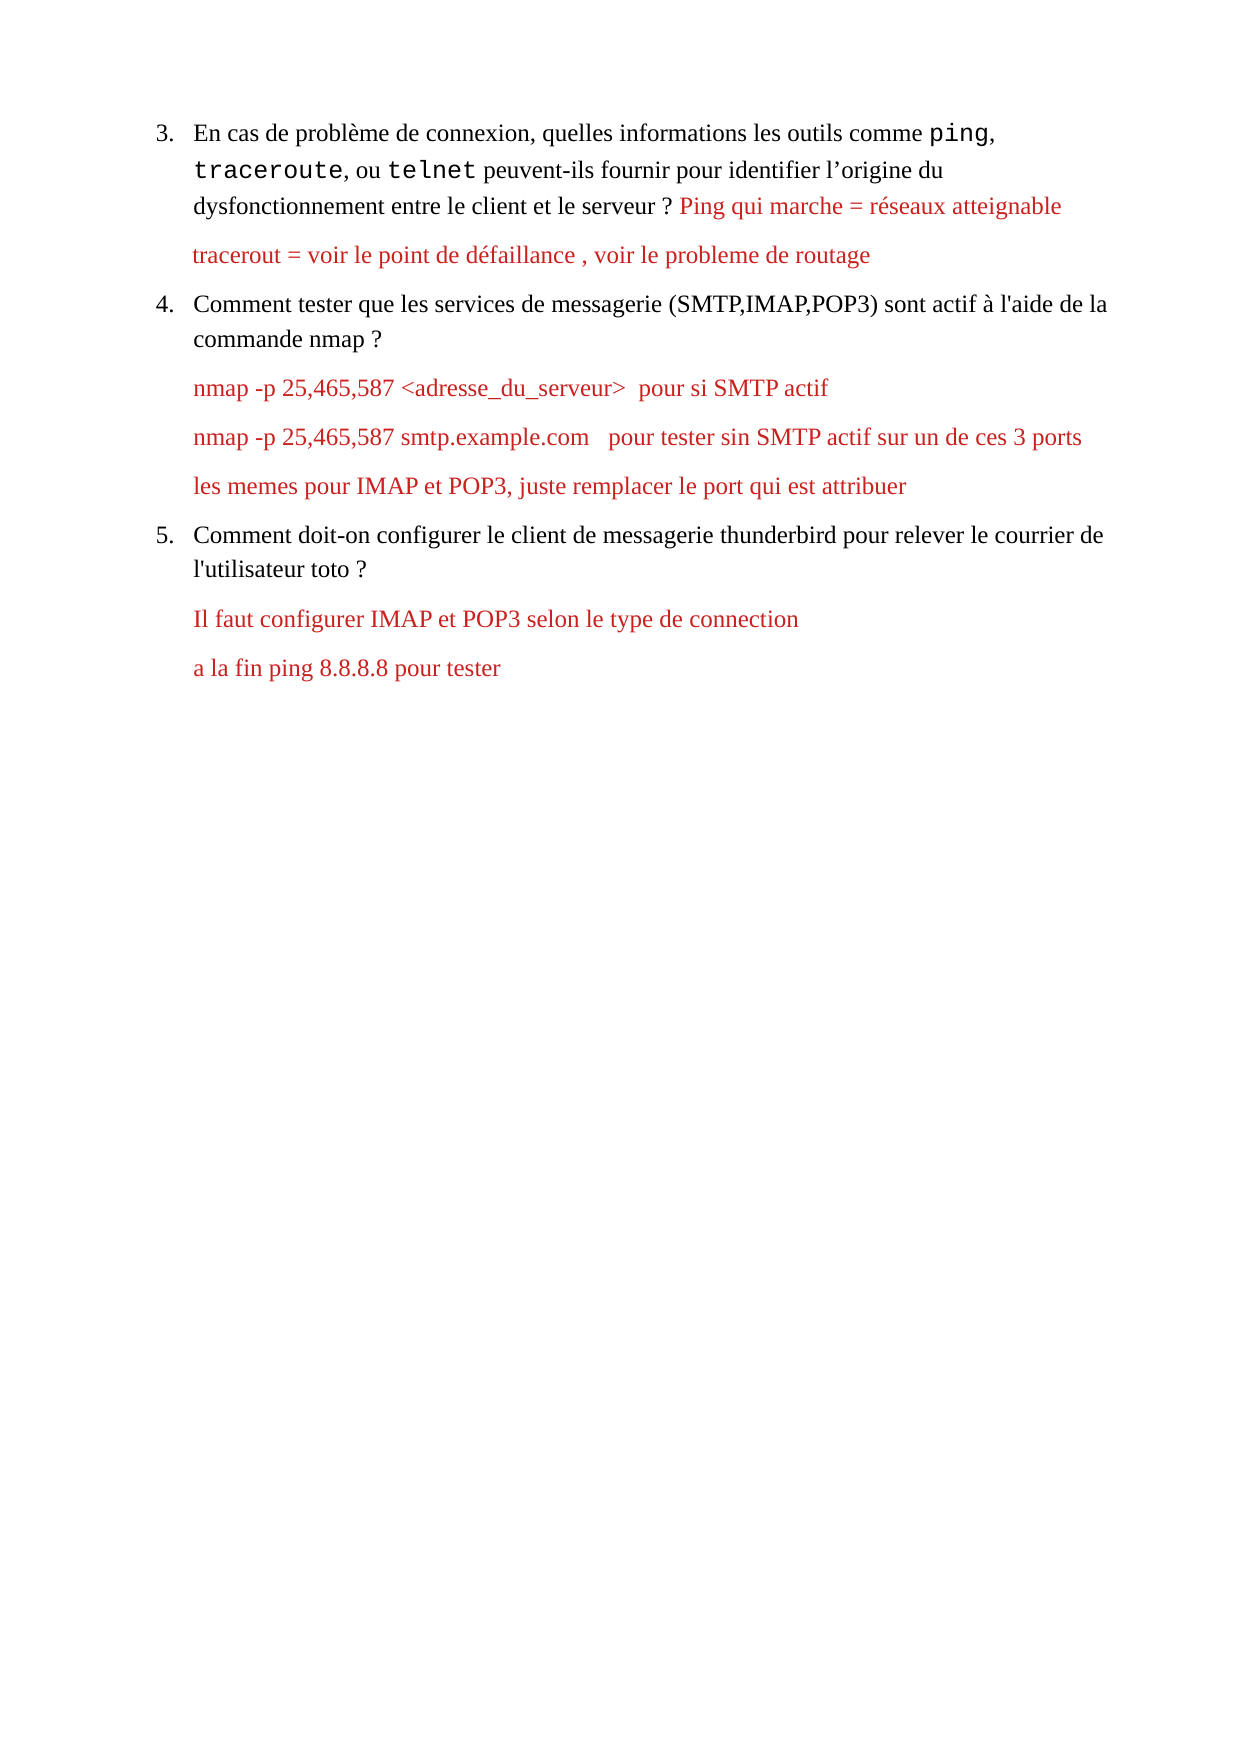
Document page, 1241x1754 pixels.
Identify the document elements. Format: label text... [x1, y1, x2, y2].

list nmap -p 25,465,587 <adresse_du_serveur> pour si SMTP actif [156, 373, 1122, 402]
list Il faut configurer IMAP et POP3 selon le type de connection [156, 604, 1122, 632]
list Comment doit-on configurer le client de messagerie thunderbird pour relever le courrier de l'utilisateur toto ? [156, 520, 1122, 583]
list Comment tester que les services de messagerie (SMTP,IMAP,POP3) sont actif à l'aide de la commande nmap ? [156, 289, 1122, 353]
list a la fin ping 8.8.8.8 pour tester [156, 653, 1122, 681]
text tracerout = voir le point de défaillance , voir le probleme de routage [118, 240, 1122, 269]
list En cas de problème de connexion, quelles informations les outils comme ping, traceroute, ou telnet peuvent-ils fournir pour identifier l’origine du dysfonctionnement entre le client et le serveur ? Ping qui marche = réseaux atteignable [156, 118, 1122, 220]
list les memes pour IMAP et POP3, juste remplacer le port qui est attribuer [156, 471, 1122, 500]
list nmap -p 25,465,587 smtp.example.com pour tester sin SMTP actif sur un de ces 3 ports [156, 422, 1122, 451]
